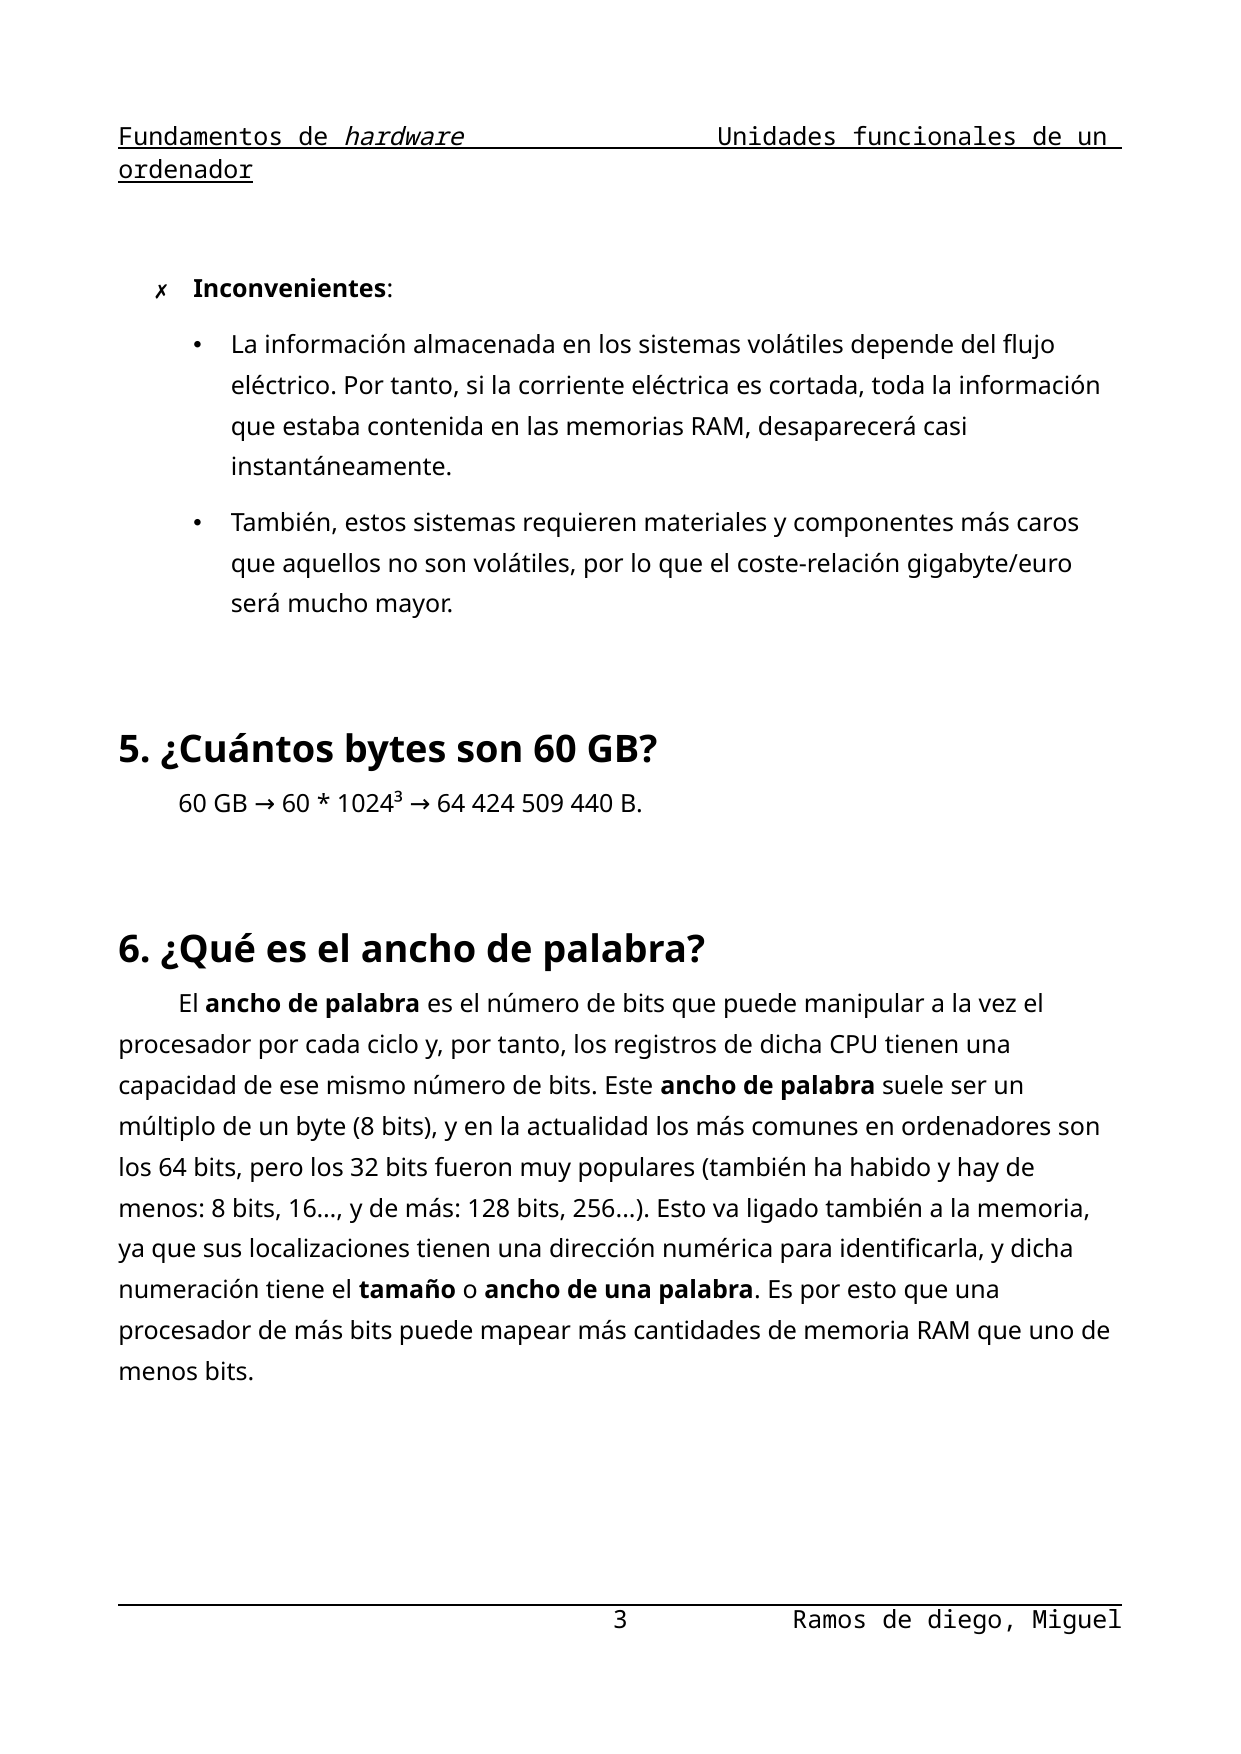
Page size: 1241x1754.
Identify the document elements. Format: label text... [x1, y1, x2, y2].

list Inconvenientes: [156, 271, 1122, 305]
subtitle 6. ¿Qué es el ancho de palabra? [118, 922, 1122, 974]
text 60 GB → 60 * 1024³ → 64 424 509 440 B. [118, 786, 1122, 820]
text El ancho de palabra es el número de bits que puede manipular a la vez el procesador por cada ciclo y, por tanto, los registros de dicha CPU tienen una capacidad de ese mismo número de bits. Este ancho de palabra suele ser un múltiplo de un byte (8 bits), y en la actualidad los más comunes en ordenadores son los 64 bits, pero los 32 bits fueron muy populares (también ha habido y hay de menos: 8 bits, 16…, y de más: 128 bits, 256...). Esto va ligado también a la memoria, ya que sus localizaciones tienen una dirección numérica para identificarla, y dicha numeración tiene el tamaño o ancho de una palabra. Es por esto que una procesador de más bits puede mapear más cantidades de memoria RAM que uno de menos bits. [118, 986, 1122, 1388]
list También, estos sistemas requieren materiales y componentes más caros que aquellos no son volátiles, por lo que el coste-relación gigabyte/euro será mucho mayor. [193, 504, 1122, 620]
list La información almacenada en los sistemas volátiles depende del flujo eléctrico. Por tanto, si la corriente eléctrica es cortada, toda la información que estaba contenida en las memorias RAM, desaparecerá casi instantáneamente. [193, 327, 1122, 483]
subtitle 5. ¿Cuántos bytes son 60 GB? [118, 722, 1122, 774]
